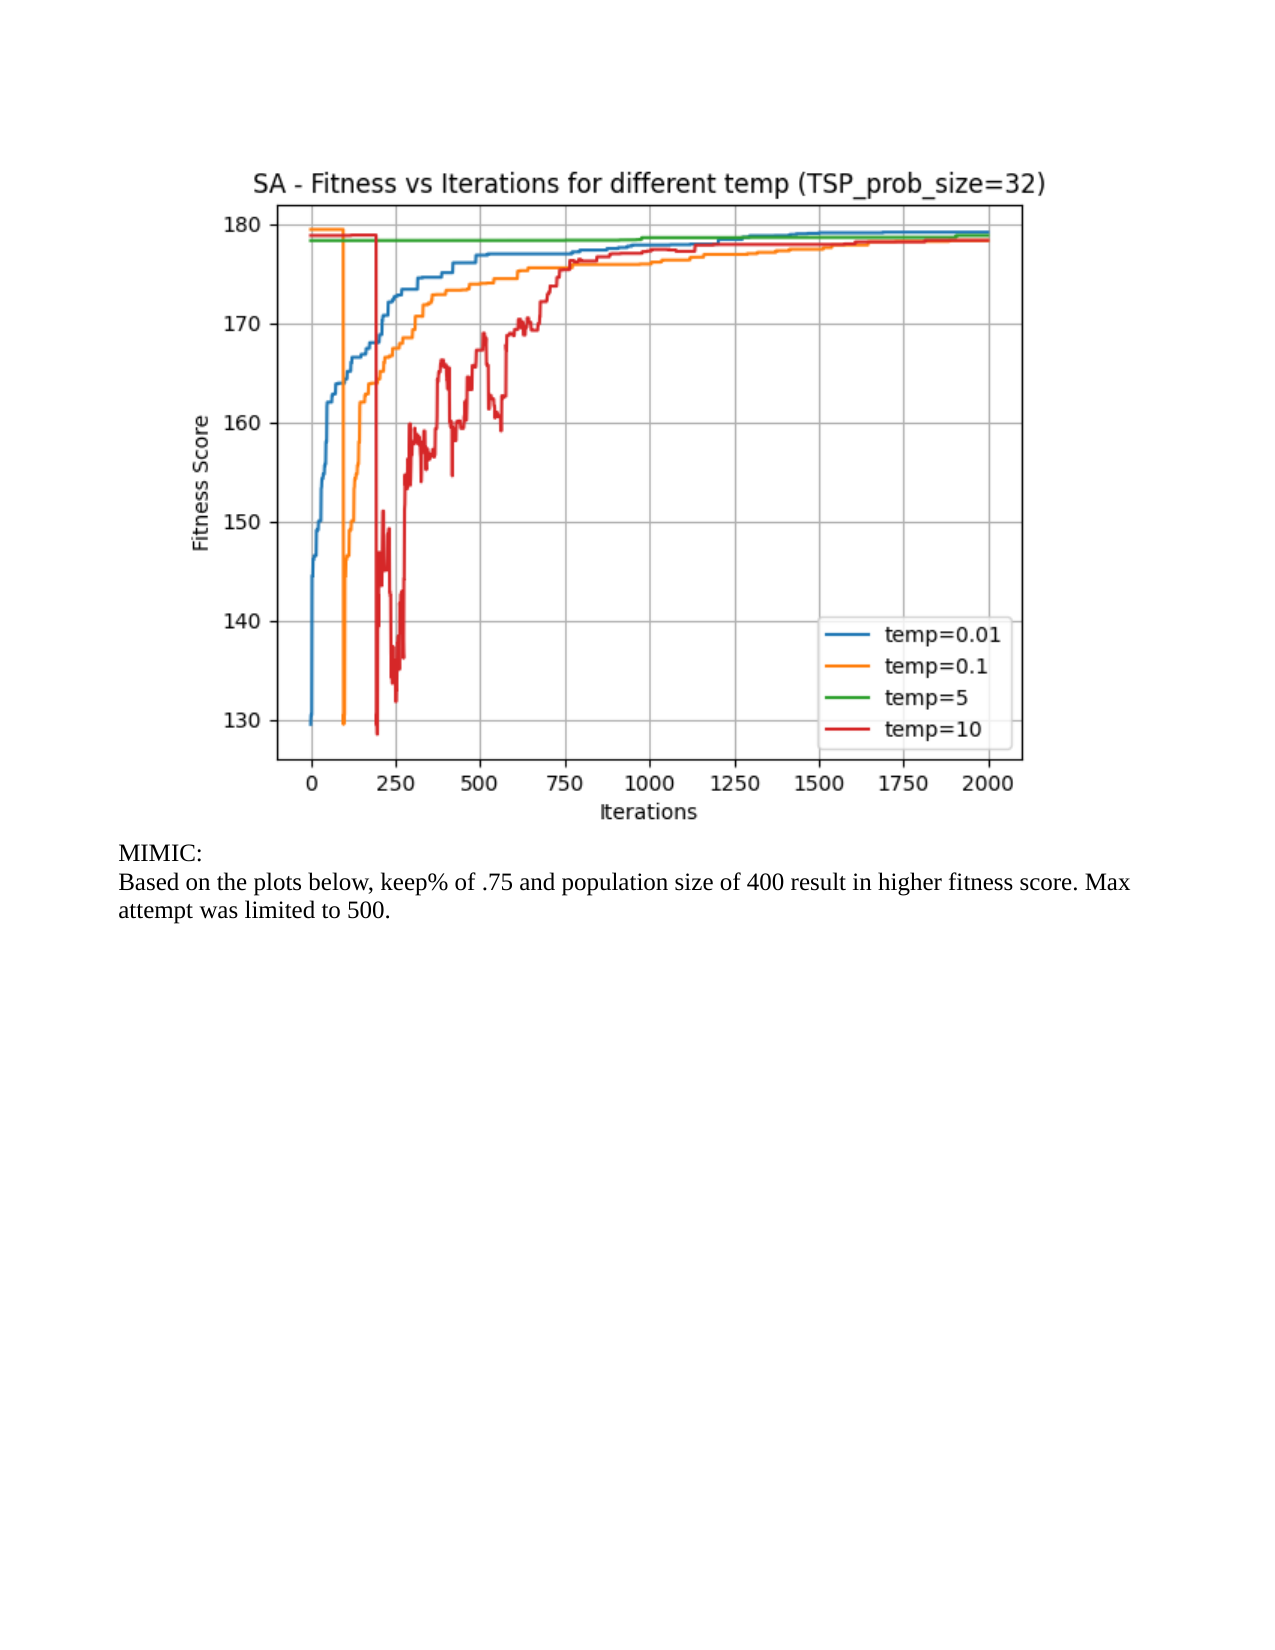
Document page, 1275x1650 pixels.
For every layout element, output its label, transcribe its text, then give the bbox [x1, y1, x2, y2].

text Based on the plots below, keep% of .75 and population size of 400 result in higher fitness score. Max attempt was limited to 500. [118, 867, 1157, 924]
text MIMIC: [118, 118, 1157, 867]
picture [157, 118, 1118, 839]
